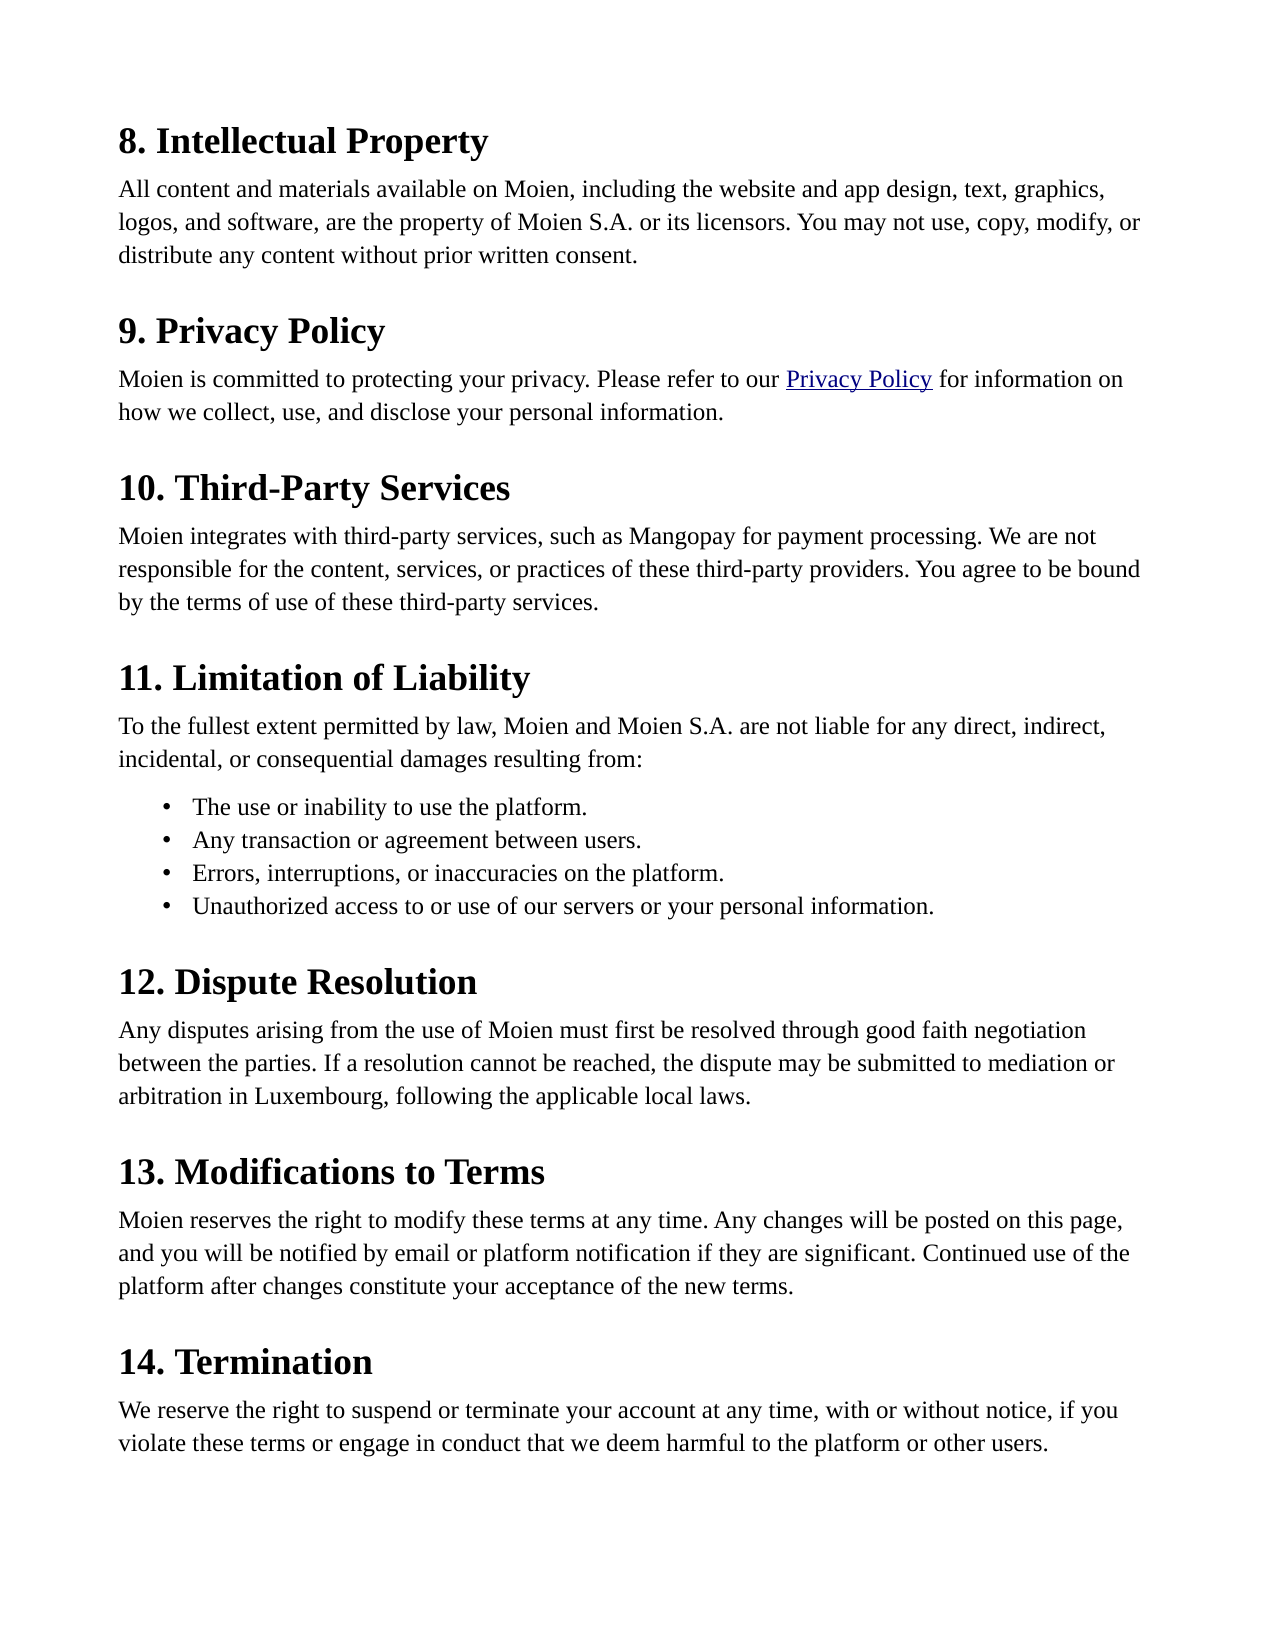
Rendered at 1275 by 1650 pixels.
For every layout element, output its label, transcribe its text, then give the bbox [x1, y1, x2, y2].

text To the fullest extent permitted by law, Moien and Moien S.A. are not liable for any direct, indirect, incidental, or consequential damages resulting from: [118, 711, 1157, 773]
list Errors, interruptions, or inaccuracies on the platform. [162, 858, 1157, 886]
text Any disputes arising from the use of Moien must first be resolved through good faith negotiation between the parties. If a resolution cannot be reached, the dispute may be submitted to mediation or arbitration in Luxembourg, following the applicable local laws. [118, 1015, 1157, 1109]
list Unauthorized access to or use of our servers or your personal information. [162, 891, 1157, 919]
text Moien is committed to protecting your privacy. Please refer to our Privacy Policy for information on how we collect, use, and disclose your personal information. [118, 364, 1157, 426]
list The use or inability to use the platform. [162, 792, 1157, 820]
subtitle 14. Termination [118, 1339, 1157, 1382]
text Moien integrates with third-party services, such as Mangopay for payment processing. We are not responsible for the content, services, or practices of these third-party providers. You agree to be bound by the terms of use of these third-party services. [118, 521, 1157, 616]
subtitle 9. Privacy Policy [118, 308, 1157, 351]
subtitle 8. Intellectual Property [118, 118, 1157, 161]
text We reserve the right to suspend or terminate your account at any time, with or without notice, if you violate these terms or engage in conduct that we deem harmful to the platform or other users. [118, 1395, 1157, 1457]
subtitle 11. Limitation of Liability [118, 655, 1157, 698]
text All content and materials available on Moien, including the website and app design, text, graphics, logos, and software, are the property of Moien S.A. or its licensors. You may not use, copy, modify, or distribute any content without prior written consent. [118, 174, 1157, 268]
subtitle 13. Modifications to Terms [118, 1149, 1157, 1192]
subtitle 10. Third-Party Services [118, 465, 1157, 508]
subtitle 12. Dispute Resolution [118, 959, 1157, 1002]
list Any transaction or agreement between users. [162, 825, 1157, 853]
text Moien reserves the right to modify these terms at any time. Any changes will be posted on this page, and you will be notified by email or platform notification if they are significant. Continued use of the platform after changes constitute your acceptance of the new terms. [118, 1205, 1157, 1300]
